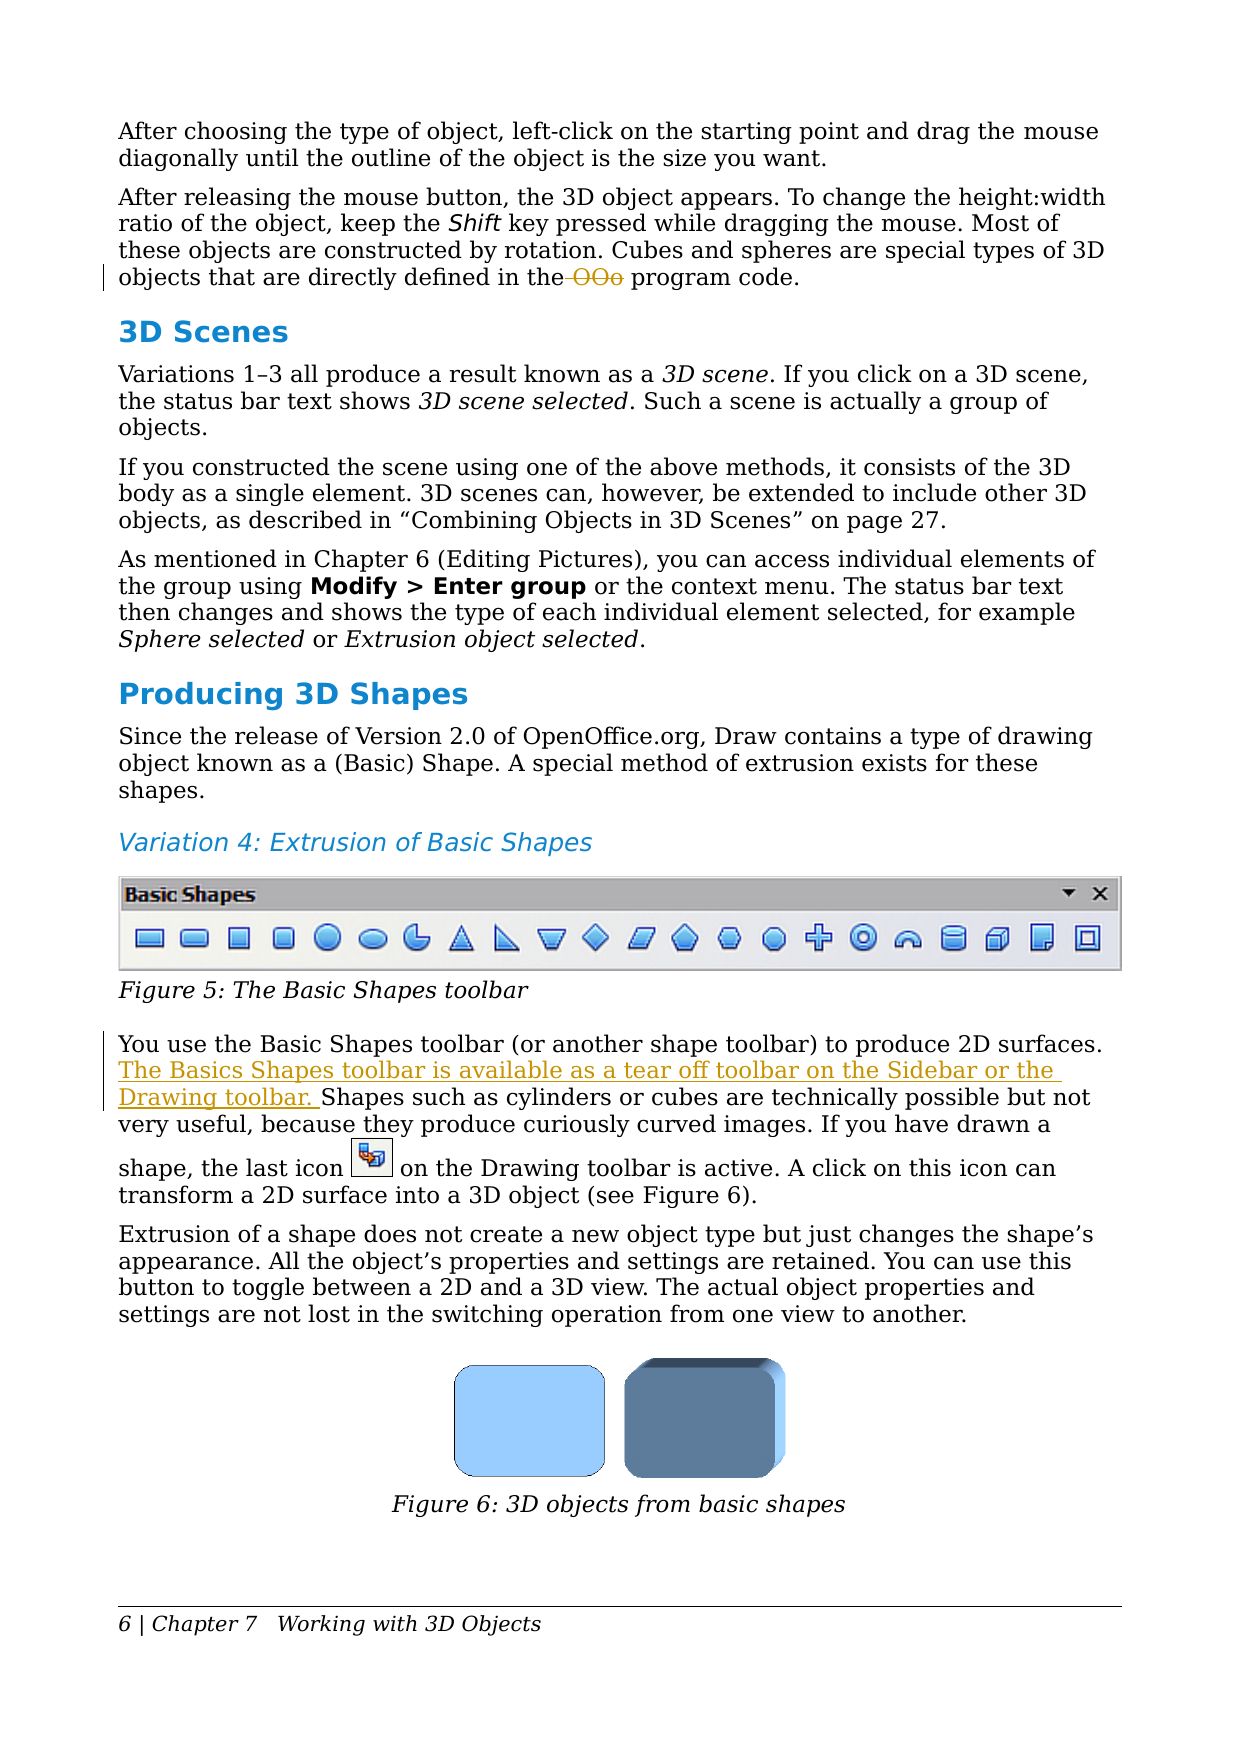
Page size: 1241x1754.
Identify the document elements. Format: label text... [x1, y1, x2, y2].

picture [352, 1139, 392, 1176]
text You use the Basic Shapes toolbar (or another shape toolbar) to produce 2D surfaces. The Basics Shapes toolbar is available as a tear off toolbar on the Sidebar or the Drawing toolbar. Shapes such as cylinders or cubes are technically possible but not very useful, because they produce curiously curved images. If you have drawn a shape, the last icon on the Drawing toolbar is active. A click on this icon can transform a 2D surface into a 3D object (see Figure 6). [118, 1031, 1122, 1209]
text Figure 6: 3D objects from basic shapes [374, 1491, 867, 1518]
text If you constructed the scene using one of the above methods, it consists of the 3D body as a single element. 3D scenes can, however, be extended to include other 3D objects, as described in “Combining Objects in 3D Scenes” on page 26. [118, 454, 1122, 534]
text As mentioned in Chapter 6 (Editing Pictures), you can access individual elements of the group using Modify > Enter group or the context menu. The status bar text then changes and shows the type of each individual element selected, for example Sphere selected or Extrusion object selected. [118, 546, 1122, 653]
text After choosing the type of object, left-click on the starting point and drag the mouse diagonally until the outline of the object is the size you want. [118, 118, 1122, 171]
picture [447, 1352, 793, 1485]
subtitle Producing 3D Shapes [118, 677, 1122, 711]
text Extrusion of a shape does not create a new object type but just changes the shape’s appearance. All the object’s properties and settings are retained. You can use this button to toggle between a 2D and a 3D view. The actual object properties and settings are not lost in the switching operation from one view to another. [118, 1221, 1122, 1328]
text Since the release of Version 2.0 of OpenOffice.org, Draw contains a type of drawing object known as a (Basic) Shape. A special method of extrusion exists for these shapes. [118, 723, 1122, 803]
subtitle Variation 4: Extrusion of Basic Shapes [118, 828, 1122, 857]
subtitle 3D Scenes [118, 315, 1122, 349]
text Figure 5: The Basic Shapes toolbar [118, 977, 1122, 1004]
picture [118, 876, 1122, 971]
text After releasing the mouse button, the 3D object appears. To change the height:width ratio of the object, keep the Shift key pressed while dragging the mouse. Most of these objects are constructed by rotation. Cubes and spheres are special types of 3D objects that are directly defined in the program code. [118, 184, 1122, 291]
text Variations 1–3 all produce a result known as a 3D scene. If you click on a 3D scene, the status bar text shows 3D scene selected. Such a scene is actually a group of objects. [118, 361, 1122, 441]
